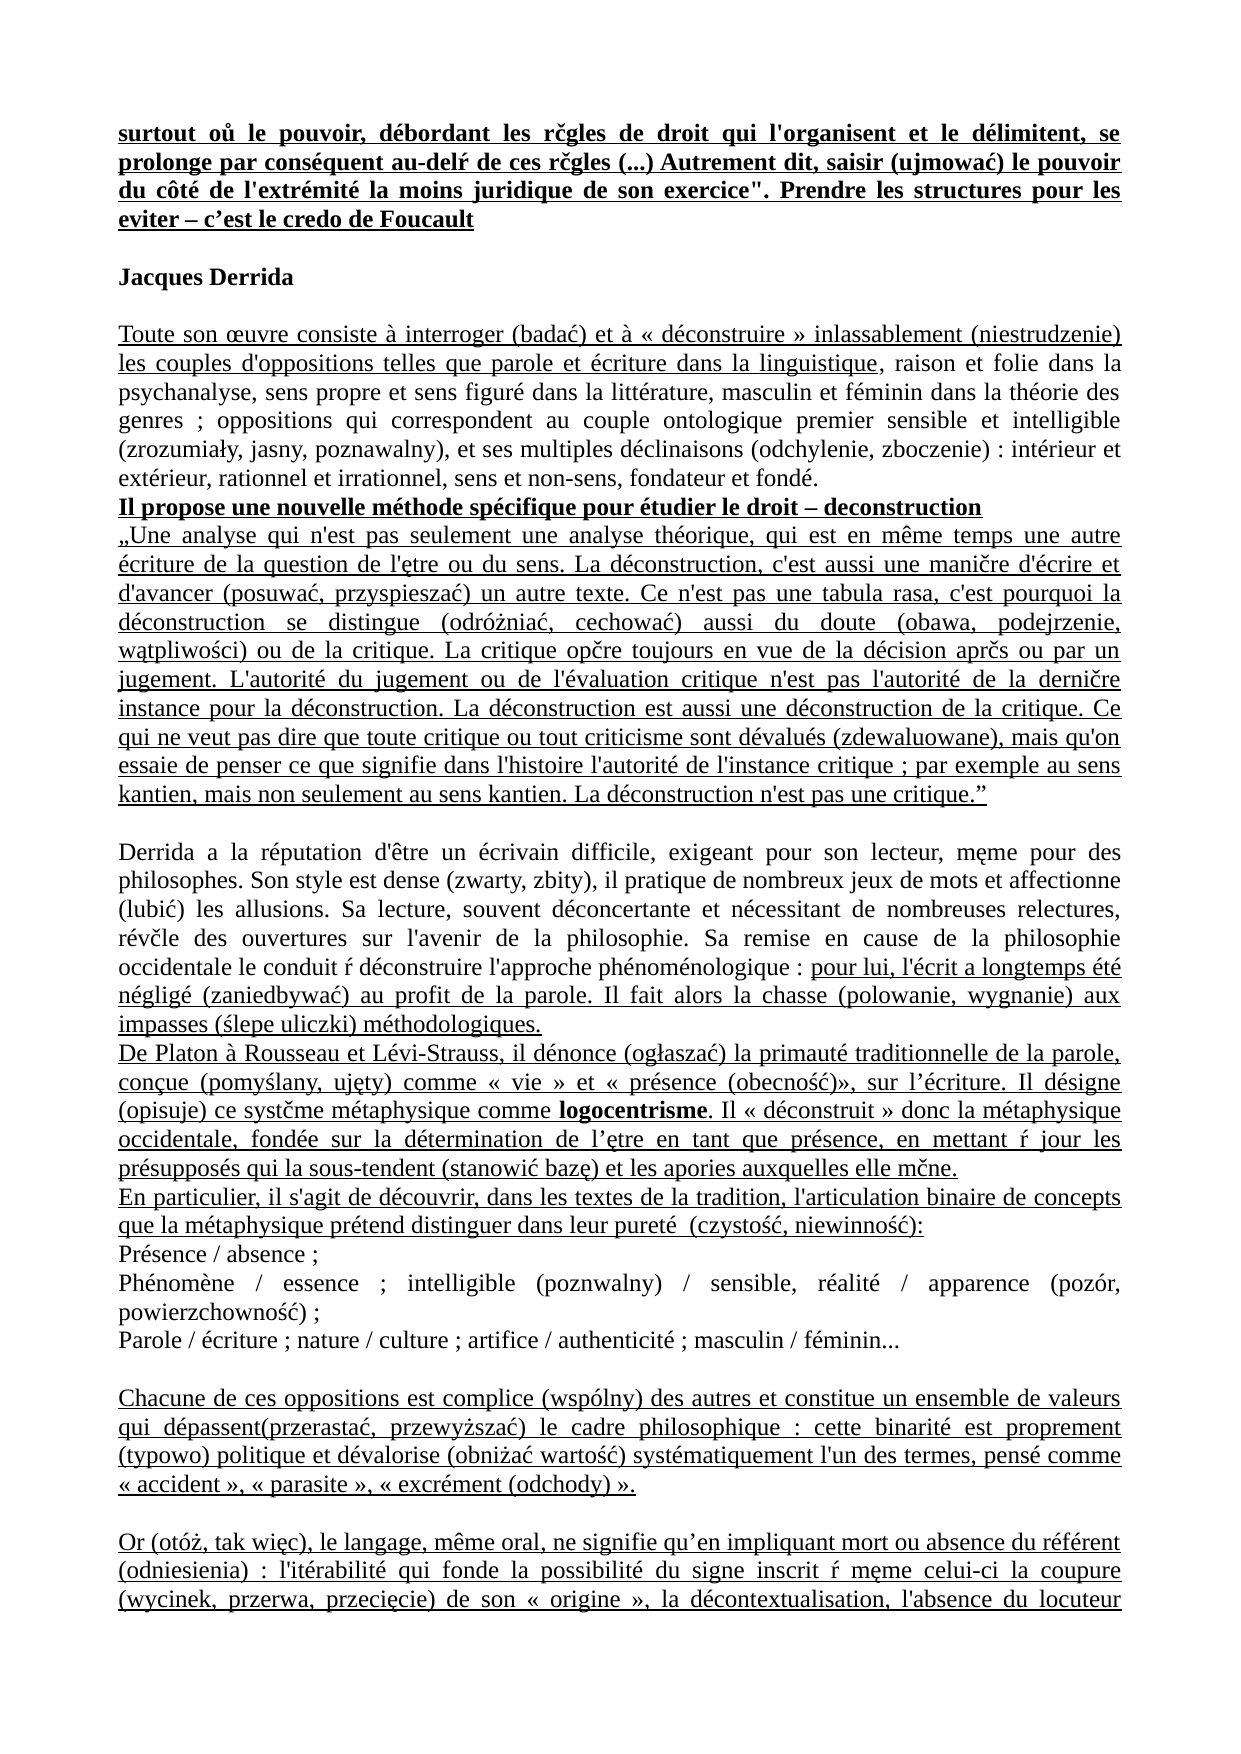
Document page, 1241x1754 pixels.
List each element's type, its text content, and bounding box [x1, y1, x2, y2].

text déconstruction se distingue (odróżniać, cechować) aussi du doute (obawa, podejrzenie, wątpliwości) ou de la critique. La critique opčre toujours en vue de la décision aprčs ou par un jugement. L'autorité du jugement ou de l'évaluation critique n'est pas l'autorité de la derničre instance pour la déconstruction. La déconstruction est aussi une déconstruction de la critique. Ce [118, 604, 1122, 718]
text De Platon à Rousseau et Lévi-Strauss, il dénonce (ogłaszać) la primauté traditionnelle de la parole, conçue (pomyślany, ujęty) comme « vie » et « présence (obecność)», sur l’écriture. Il désigne [118, 1038, 1122, 1092]
text du côté de l'extrémité la moins juridique de son exercice". Prendre les structures pour les [118, 173, 1122, 201]
text Présence / absence ; [118, 1239, 1122, 1268]
text Phénomène / essence ; intelligible (poznwalny) / sensible, réalité / apparence (pozór, powierzchowność) ; [118, 1268, 1122, 1326]
text Toute son œuvre consiste à interroger (badać) et à « déconstruire » inlassablement (niestrudzenie) [118, 319, 1122, 344]
text les couples d'oppositions telles que parole et écriture dans la linguistique, raison et folie dans la psychanalyse, sens propre et sens figuré dans la littérature, masculin et féminin dans la théorie des genres ; oppositions qui correspondent au couple ontologique premier sensible et intelligible (zrozumiały, jasny, poznawalny), et ses multiples déclinaisons (odchylenie, zboczenie) : intérieur et extérieur, rationnel et irrationnel, sens et non-sens, fondateur et fondé. [118, 346, 1122, 492]
text Jacques Derrida [118, 262, 1122, 291]
text que la métaphysique prétend distinguer dans leur pureté (czystość, niewinność): [118, 1208, 1122, 1239]
text « accident », « parasite », « excrément (odchody) ». [118, 1467, 1122, 1498]
text présupposés qui la sous-tendent (stanowić bazę) et les apories auxquelles elle mčne. [118, 1151, 1122, 1182]
text (typowo) politique et dévalorise (obniżać wartość) systématiquement l'un des termes, pensé comme [118, 1438, 1122, 1466]
text Chacune de ces oppositions est complice (wspólny) des autres et constitue un ensemble de valeurs [118, 1383, 1122, 1408]
text Derrida a la réputation d'être un écrivain difficile, exigeant pour son lecteur, męme pour des philosophes. Son style est dense (zwarty, zbity), il pratique de nombreux jeux de mots et affectionne (lubić) les allusions. Sa lecture, souvent déconcertante et nécessitant de nombreuses relectures, révčle des ouvertures sur l'avenir de la philosophie. Sa remise en cause de la philosophie occidentale le conduit ŕ déconstruire l'approche phénoménologique : pour lui, l'écrit a longtemps été négligé (zaniedbywać) au profit de la parole. Il fait alors la chasse (polowanie, wygnanie) aux impasses (ślepe uliczki) méthodologiques. [118, 837, 1122, 1038]
text (wycinek, przerwa, przecięcie) de son « origine », la décontextualisation, l'absence du locuteur [118, 1582, 1122, 1609]
text eviter – c’est le credo de Foucault [118, 202, 1122, 233]
text Il propose une nouvelle méthode spécifique pour étudier le droit – deconstruction [118, 492, 1122, 521]
text occidentale, fondée sur la détermination de l’ętre en tant que présence, en mettant ŕ jour les [118, 1122, 1122, 1149]
text kantien, mais non seulement au sens kantien. La déconstruction n'est pas une critique.” [118, 777, 1122, 808]
text En particulier, il s'agit de découvrir, dans les textes de la tradition, l'articulation binaire de concepts [118, 1182, 1122, 1207]
text surtout oů le pouvoir, débordant les rčgles de droit qui l'organisent et le délimitent, se prolonge par conséquent au-delŕ de ces rčgles (...) Autrement dit, saisir (ujmować) le pouvoir [118, 118, 1122, 172]
text qui ne veut pas dire que toute critique ou tout criticisme sont dévalués (zdewaluowane), mais qu'on essaie de penser ce que signifie dans l'histoire l'autorité de l'instance critique ; par exemple au sens [118, 719, 1122, 776]
text (opisuje) ce systčme métaphysique comme logocentrisme. Il « déconstruit » donc la métaphysique [118, 1093, 1122, 1121]
text Or (otóż, tak więc), le langage, même oral, ne signifie qu’en impliquant mort ou absence du référent (odniesienia) : l'itérabilité qui fonde la possibilité du signe inscrit ŕ męme celui-ci la coupure [118, 1527, 1122, 1581]
text écriture de la question de l'ętre ou du sens. La déconstruction, c'est aussi une maničre d'écrire et d'avancer (posuwać, przyspieszać) un autre texte. Ce n'est pas une tabula rasa, c'est pourquoi la [118, 547, 1122, 603]
text „Une analyse qui n'est pas seulement une analyse théorique, qui est en même temps une autre [118, 521, 1122, 546]
text qui dépassent(przerastać, przewyższać) le cadre philosophique : cette binarité est proprement [118, 1409, 1122, 1437]
text Parole / écriture ; nature / culture ; artifice / authenticité ; masculin / féminin... [118, 1326, 1122, 1354]
